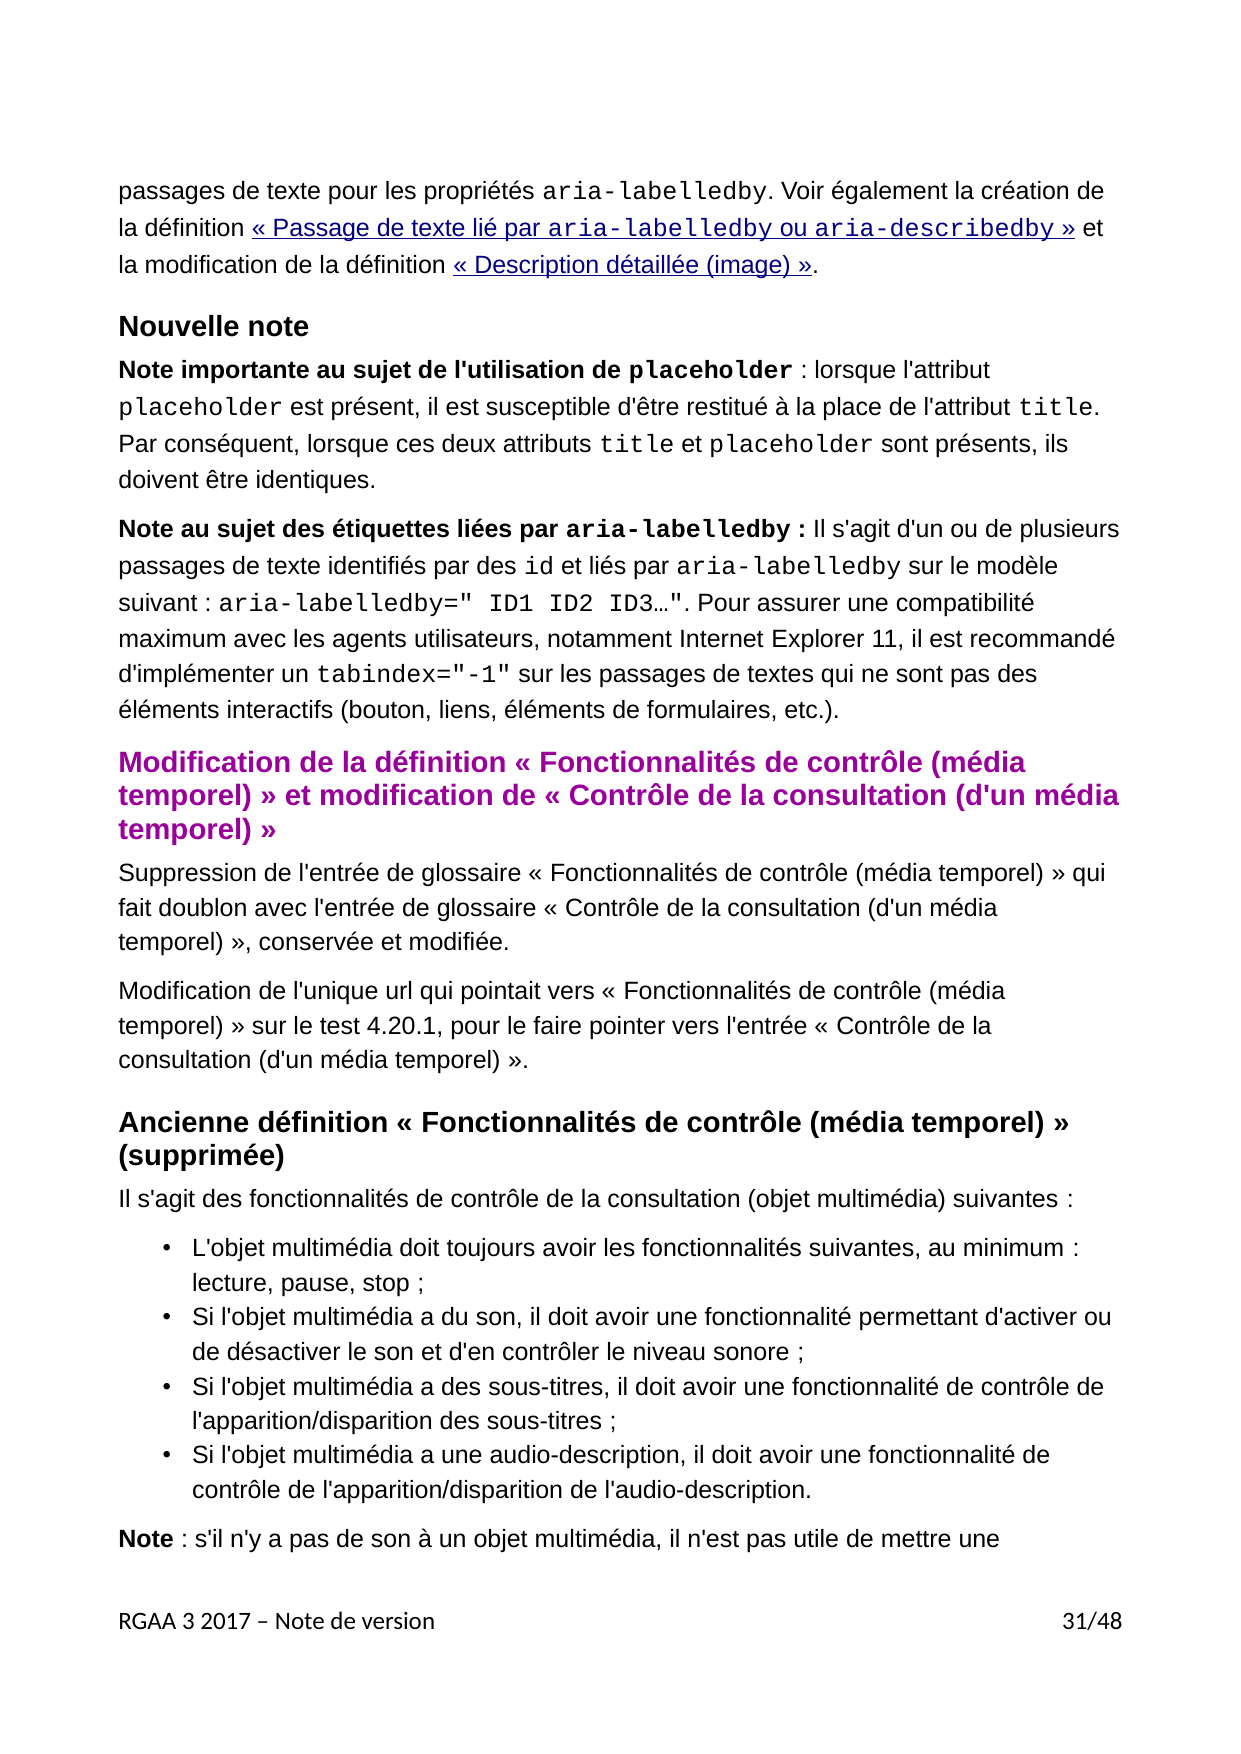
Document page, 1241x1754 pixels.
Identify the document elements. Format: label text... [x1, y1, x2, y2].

text Suppression de l'entrée de glossaire « Fonctionnalités de contrôle (média temporel) » qui fait doublon avec l'entrée de glossaire « Contrôle de la consultation (d'un média temporel) », conservée et modifiée. [118, 858, 1122, 956]
list L'objet multimédia doit toujours avoir les fonctionnalités suivantes, au minimum : lecture, pause, stop ; [162, 1233, 1122, 1297]
text Il s'agit des fonctionnalités de contrôle de la consultation (objet multimédia) suivantes : [118, 1184, 1122, 1213]
subtitle Ancienne définition « Fonctionnalités de contrôle (média temporel) » (supprimée) [118, 1105, 1122, 1172]
text Note au sujet des étiquettes liées par aria-labelledby : Il s'agit d'un ou de plusieurs passages de texte identifiés par des id et liés par aria-labelledby sur le modèle suivant : aria-labelledby=" ID1 ID2 ID3…". Pour assurer une compatibilité maximum avec les agents utilisateurs, notamment Internet Explorer 11, il est recommandé d'implémenter un tabindex="-1" sur les passages de textes qui ne sont pas des éléments interactifs (bouton, liens, éléments de formulaires, etc.). [118, 514, 1122, 724]
subtitle Nouvelle note [118, 309, 1122, 343]
text Note : s'il n'y a pas de son à un objet multimédia, il n'est pas utile de mettre une [118, 1524, 1122, 1553]
list Si l'objet multimédia a du son, il doit avoir une fonctionnalité permettant d'activer ou de désactiver le son et d'en contrôler le niveau sonore ; [162, 1302, 1122, 1366]
list Si l'objet multimédia a des sous-titres, il doit avoir une fonctionnalité de contrôle de l'apparition/disparition des sous-titres ; [162, 1371, 1122, 1435]
subtitle Modification de la définition « Fonctionnalités de contrôle (média temporel) » et modification de « Contrôle de la consultation (d'un média temporel) » [118, 744, 1122, 846]
text Modification de l'unique url qui pointait vers « Fonctionnalités de contrôle (média temporel) » sur le test 4.20.1, pour le faire pointer vers l'entrée « Contrôle de la consultation (d'un média temporel) ». [118, 976, 1122, 1074]
text passages de texte pour les propriétés aria-labelledby. Voir également la création de la définition « Passage de texte lié par aria-labelledby ou aria-describedby » et la modification de la définition « Description détaillée (image) ». [118, 176, 1122, 278]
text Note importante au sujet de l'utilisation de placeholder : lorsque l'attribut placeholder est présent, il est susceptible d'être restitué à la place de l'attribut title. Par conséquent, lorsque ces deux attributs title et placeholder sont présents, ils doivent être identiques. [118, 355, 1122, 494]
list Si l'objet multimédia a une audio-description, il doit avoir une fonctionnalité de contrôle de l'apparition/disparition de l'audio-description. [162, 1441, 1122, 1504]
